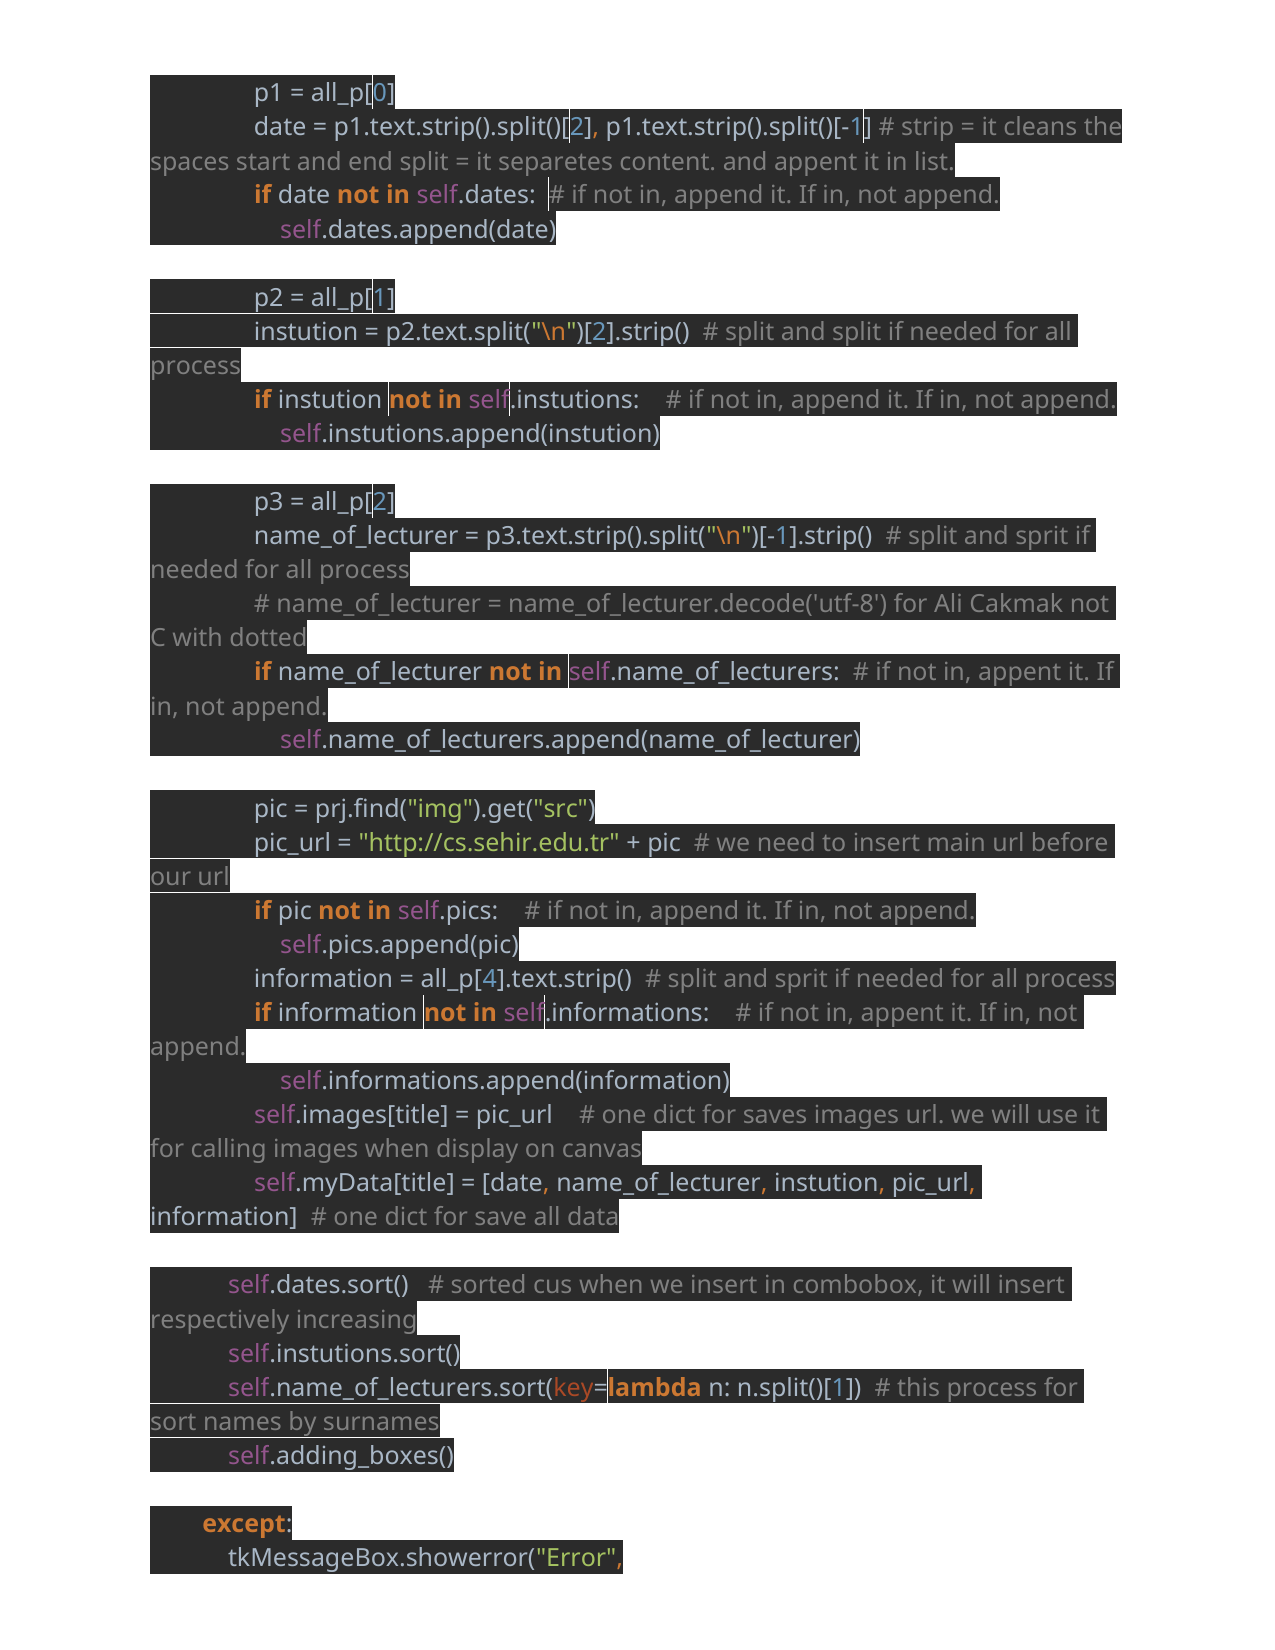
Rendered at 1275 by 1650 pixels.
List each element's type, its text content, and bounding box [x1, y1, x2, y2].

text p1 = all_p[0] date = p1.text.strip().split()[2], p1.text.strip().split()[-1] # strip = it cleans the spaces start and end split = it separetes content. and appent it in list. if date not in self.dates: # if not in, append it. If in, not append. self.dates.append(date) p2 = all_p[1] instution = p2.text.split("\n")[2].strip() # split and split if needed for all process if instution not in self.instutions: # if not in, append it. If in, not append. self.instutions.append(instution) p3 = all_p[2] name_of_lecturer = p3.text.strip().split("\n")[-1].strip() # split and sprit if needed for all process # name_of_lecturer = name_of_lecturer.decode('utf-8') for Ali Cakmak not C with dotted if name_of_lecturer not in self.name_of_lecturers: # if not in, appent it. If in, not append. self.name_of_lecturers.append(name_of_lecturer) pic = prj.find("img").get("src") pic_url = "http://cs.sehir.edu.tr" + pic # we need to insert main url before our url if pic not in self.pics: # if not in, append it. If in, not append. self.pics.append(pic) information = all_p[4].text.strip() # split and sprit if needed for all process if information not in self.informations: # if not in, appent it. If in, not append. self.informations.append(information) self.images[title] = pic_url # one dict for saves images url. we will use it for calling images when display on canvas self.myData[title] = [date, name_of_lecturer, instution, pic_url, information] # one dict for save all data self.dates.sort() # sorted cus when we insert in combobox, it will insert respectively increasing self.instutions.sort() self.name_of_lecturers.sort(key=lambda n: n.split()[1]) # this process for sort names by surnames self.adding_boxes() except: tkMessageBox.showerror("Error", [150, 75, 1125, 1574]
